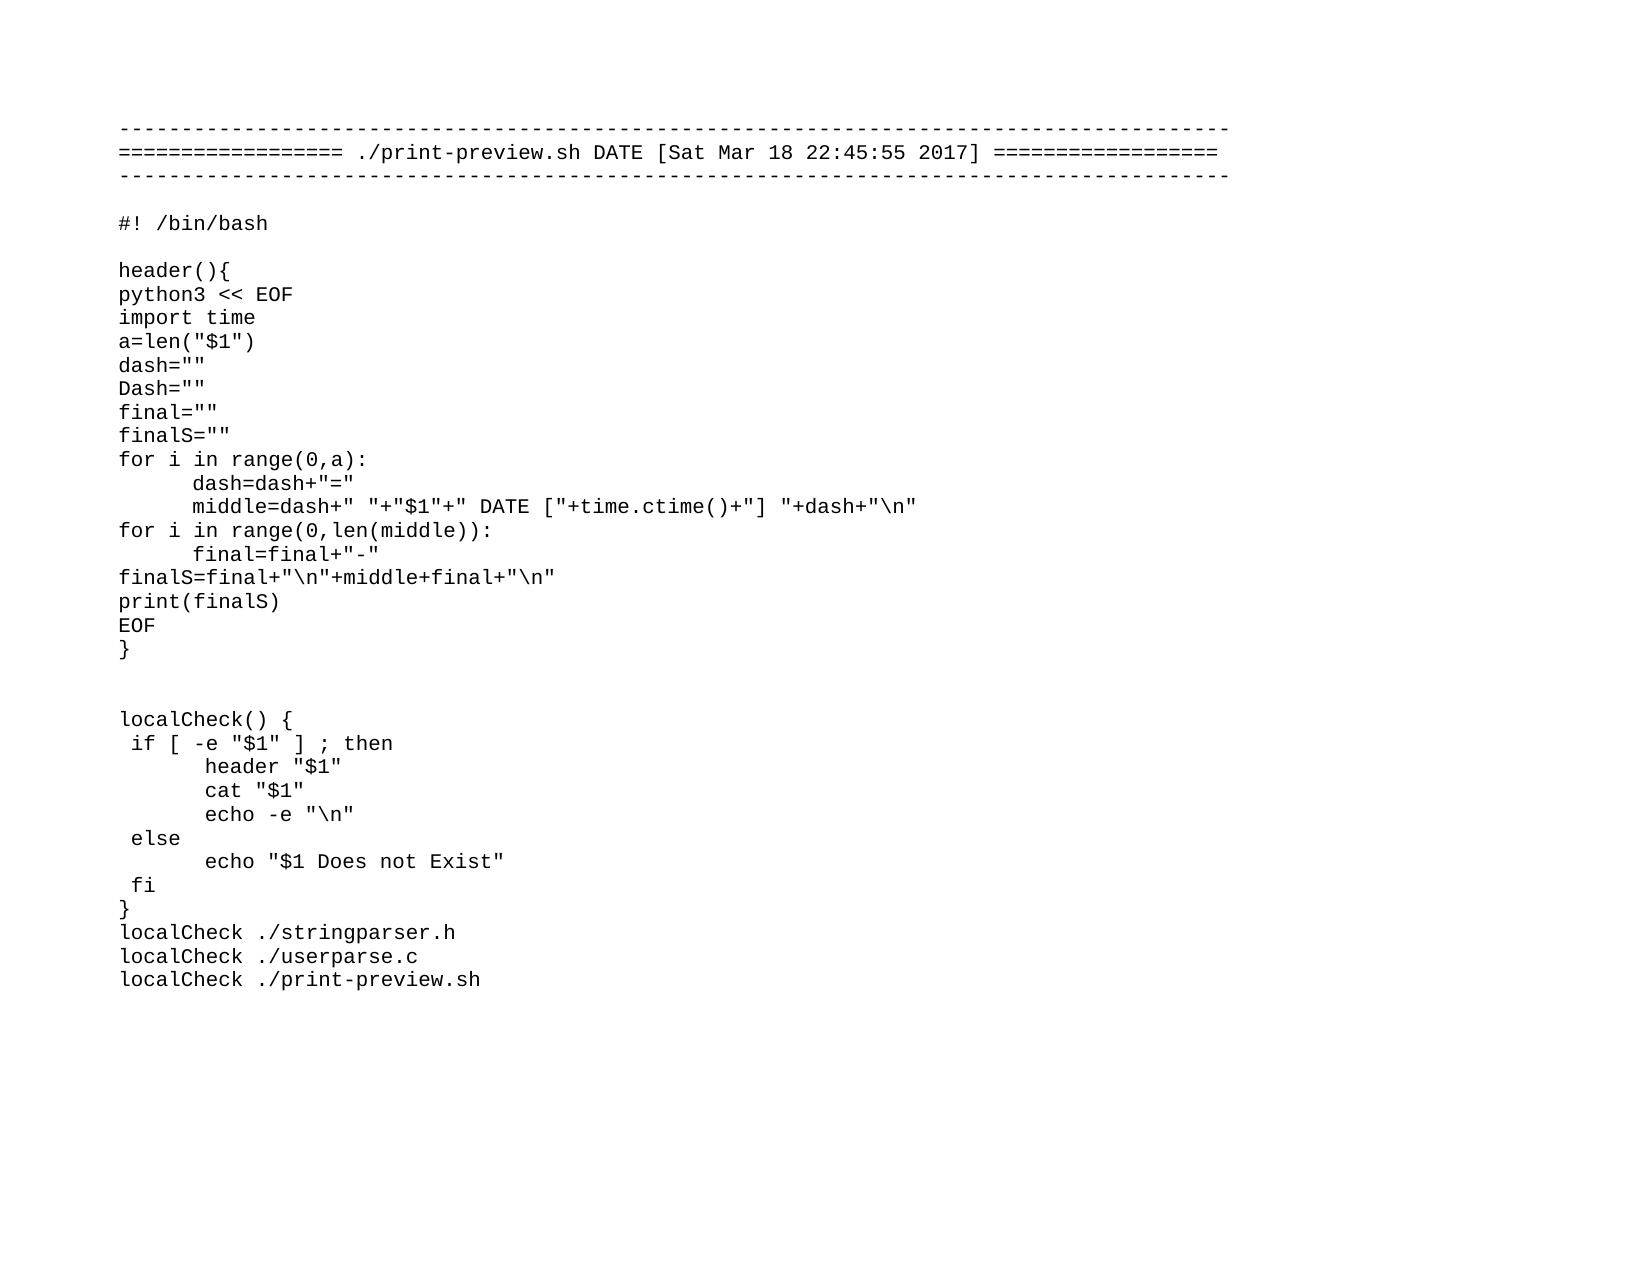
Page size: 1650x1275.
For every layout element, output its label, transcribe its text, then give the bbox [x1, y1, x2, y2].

text ================== ./print-preview.sh DATE [Sat Mar 18 22:45:55 2017] ================== [118, 142, 1532, 165]
text final="" [118, 402, 1532, 426]
text cat "$1" [118, 780, 1532, 804]
text } [118, 638, 1532, 662]
text print(finalS) [118, 591, 1532, 615]
text finalS="" [118, 426, 1532, 449]
text finalS=final+"\n"+middle+final+"\n" [118, 567, 1532, 591]
text ----------------------------------------------------------------------------------------- [118, 165, 1532, 189]
text localCheck ./userparse.c [118, 946, 1532, 969]
text dash=dash+"=" [118, 473, 1532, 496]
text ----------------------------------------------------------------------------------------- [118, 118, 1532, 142]
text final=final+"-" [118, 544, 1532, 567]
text header(){ [118, 260, 1532, 284]
text localCheck ./print-preview.sh [118, 969, 1532, 993]
text for i in range(0,len(middle)): [118, 520, 1532, 544]
text middle=dash+" "+"$1"+" DATE ["+time.ctime()+"] "+dash+"\n" [118, 496, 1532, 520]
text fi [118, 875, 1532, 898]
text else [118, 827, 1532, 851]
text } [118, 898, 1532, 922]
text import time [118, 307, 1532, 331]
text header "$1" [118, 757, 1532, 780]
text localCheck ./stringparser.h [118, 922, 1532, 946]
text localCheck() { [118, 709, 1532, 733]
text echo "$1 Does not Exist" [118, 851, 1532, 875]
text a=len("$1") [118, 331, 1532, 354]
text for i in range(0,a): [118, 449, 1532, 473]
text #! /bin/bash [118, 213, 1532, 236]
text EOF [118, 615, 1532, 638]
text echo -e "\n" [118, 804, 1532, 827]
text Dash="" [118, 378, 1532, 402]
text python3 << EOF [118, 284, 1532, 307]
text dash="" [118, 354, 1532, 378]
text if [ -e "$1" ] ; then [118, 733, 1532, 757]
